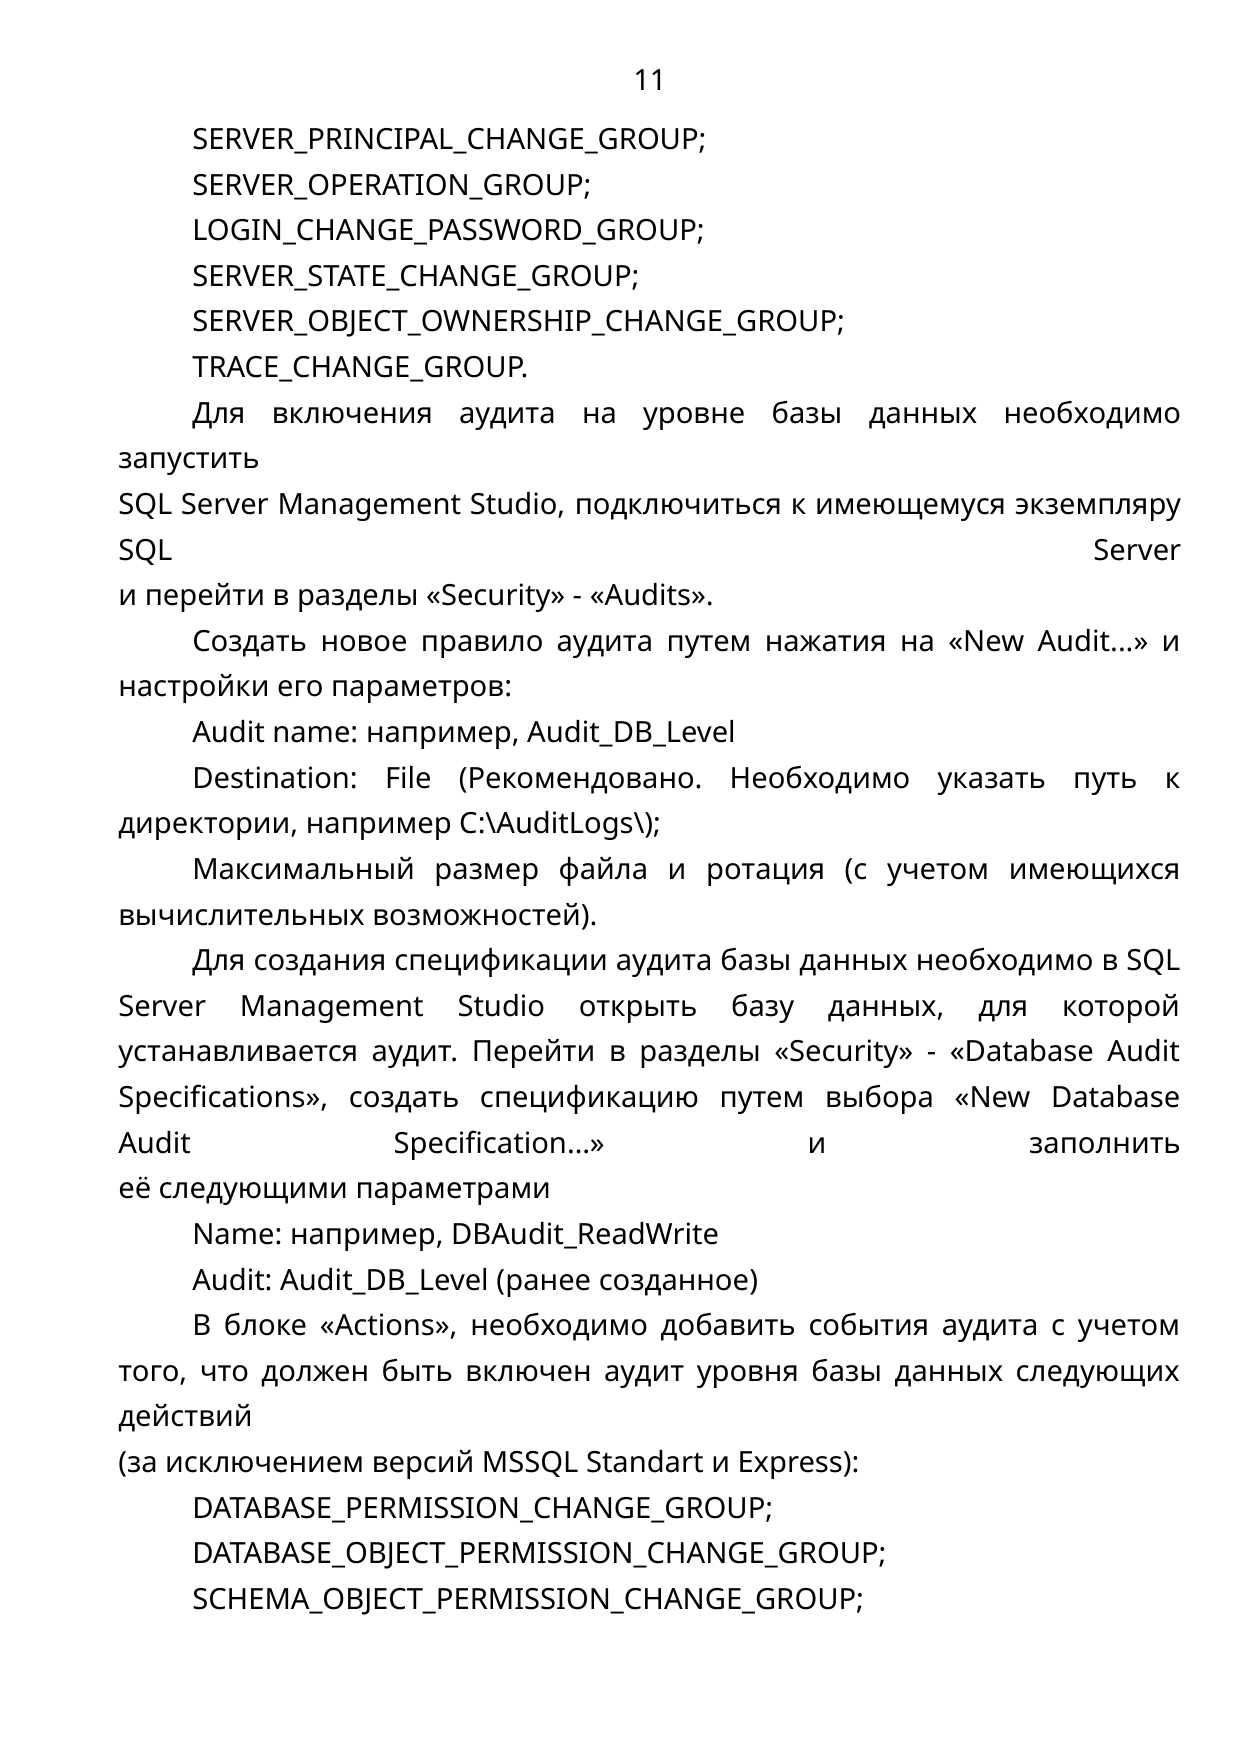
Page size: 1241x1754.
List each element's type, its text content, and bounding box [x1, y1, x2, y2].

text SCHEMA_OBJECT_PERMISSION_CHANGE_GROUP; [118, 1578, 1181, 1618]
text Destination: File (Рекомендовано. Необходимо указать путь к директории, например C:\AuditLogs\); [118, 757, 1181, 842]
text Audit name: например, Audit_DB_Level [118, 711, 1181, 751]
text Audit: Audit_DB_Level (ранее созданное) [118, 1259, 1181, 1298]
text SERVER_PRINCIPAL_CHANGE_GROUP; [118, 118, 1181, 158]
text TRACE_CHANGE_GROUP. [118, 346, 1181, 386]
text SERVER_OBJECT_OWNERSHIP_CHANGE_GROUP; [118, 301, 1181, 340]
text LOGIN_CHANGE_PASSWORD_GROUP; [118, 209, 1181, 249]
text В блоке «Actions», необходимо добавить события аудита с учетом того, что должен быть включен аудит уровня базы данных следующих действий (за исключением версий MSSQL Standart и Express): [118, 1304, 1181, 1481]
text Для включения аудита на уровне базы данных необходимо запустить SQL Server Management Studio, подключиться к имеющемуся экземпляру SQL Server и перейти в разделы «Security» - «Audits». [118, 392, 1181, 614]
text DATABASE_OBJECT_PERMISSION_CHANGE_GROUP; [118, 1532, 1181, 1572]
text Максимальный размер файла и ротация (с учетом имеющихся вычислительных возможностей). [118, 848, 1181, 933]
text DATABASE_PERMISSION_CHANGE_GROUP; [118, 1487, 1181, 1527]
text Для создания спецификации аудита базы данных необходимо в SQL Server Management Studio открыть базу данных, для которой устанавливается аудит. Перейти в разделы «Security» - «Database Audit Specifications», создать спецификацию путем выбора «New Database Audit Specification…» и заполнить её следующими параметрами [118, 939, 1181, 1207]
text Name: например, DBAudit_ReadWrite [118, 1213, 1181, 1253]
text SERVER_OPERATION_GROUP; [118, 164, 1181, 203]
text Создать новое правило аудита путем нажатия на «New Audit...» и настройки его параметров: [118, 620, 1181, 705]
text SERVER_STATE_CHANGE_GROUP; [118, 255, 1181, 295]
